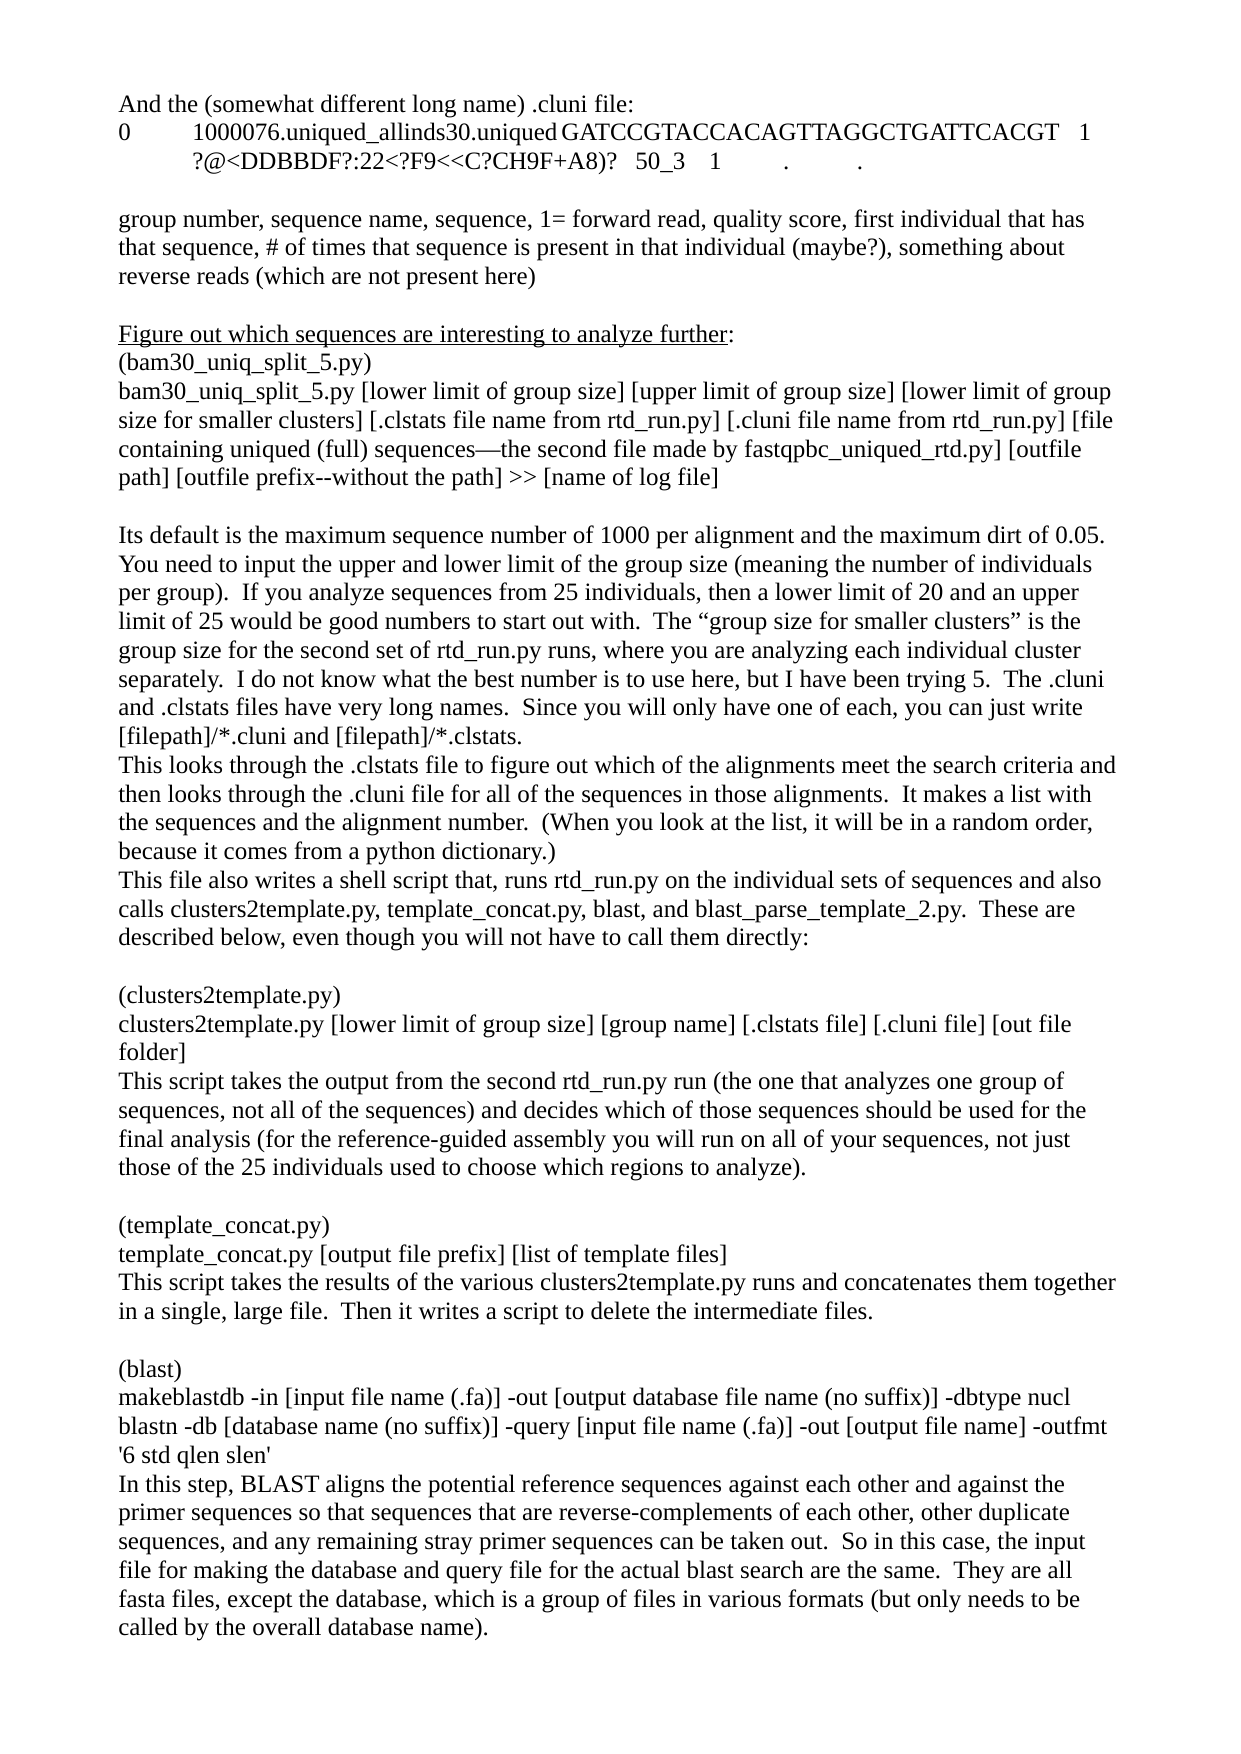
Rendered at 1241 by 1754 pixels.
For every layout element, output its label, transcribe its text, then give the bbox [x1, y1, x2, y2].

text group number, sequence name, sequence, 1= forward read, quality score, first individual that has that sequence, # of times that sequence is present in that individual (maybe?), something about reverse reads (which are not present here) [118, 204, 1122, 290]
text Its default is the maximum sequence number of 1000 per alignment and the maximum dirt of 0.05. You need to input the upper and lower limit of the group size (meaning the number of individuals per group). If you analyze sequences from 25 individuals, then a lower limit of 20 and an upper limit of 25 would be good numbers to start out with. The “group size for smaller clusters” is the group size for the second set of rtd_run.py runs, where you are analyzing each individual cluster separately. I do not know what the best number is to use here, but I have been trying 5. The .cluni and .clstats files have very long names. Since you will only have one of each, you can just write [filepath]/*.cluni and [filepath]/*.clstats. [118, 520, 1122, 750]
text template_concat.py [output file prefix] [list of template files] [118, 1239, 1122, 1267]
text bam30_uniq_split_5.py [lower limit of group size] [upper limit of group size] [lower limit of group size for smaller clusters] [.clstats file name from rtd_run.py] [.cluni file name from rtd_run.py] [file containing uniqued (full) sequences—the second file made by fastqpbc_uniqued_rtd.py] [outfile path] [outfile prefix--without the path] >> [name of log file] [118, 376, 1122, 491]
text In this step, BLAST aligns the potential reference sequences against each other and against the primer sequences so that sequences that are reverse-complements of each other, other duplicate sequences, and any remaining stray primer sequences can be taken out. So in this case, the input file for making the database and query file for the actual blast search are the same. They are all fasta files, except the database, which is a group of files in various formats (but only needs to be called by the overall database name). [118, 1469, 1122, 1641]
text This file also writes a shell script that, runs rtd_run.py on the individual sets of sequences and also calls clusters2template.py, template_concat.py, blast, and blast_parse_template_2.py. These are described below, even though you will not have to call them directly: [118, 865, 1122, 951]
text This script takes the results of the various clusters2template.py runs and concatenates them together in a single, large file. Then it writes a script to delete the intermediate files. [118, 1267, 1122, 1325]
text And the (somewhat different long name) .cluni file: [118, 89, 1122, 117]
text (blast) [118, 1354, 1122, 1382]
text This looks through the .clstats file to figure out which of the alignments meet the search criteria and then looks through the .cluni file for all of the sequences in those alignments. It makes a list with the sequences and the alignment number. (When you look at the list, it will be in a random order, because it comes from a python dictionary.) [118, 750, 1122, 865]
text clusters2template.py [lower limit of group size] [group name] [.clstats file] [.cluni file] [out file folder] [118, 1009, 1122, 1066]
text Figure out which sequences are interesting to analyze further: [118, 319, 1122, 347]
text (bam30_uniq_split_5.py) [118, 347, 1122, 376]
text makeblastdb -in [input file name (.fa)] -out [output database file name (no suffix)] -dbtype nucl [118, 1382, 1122, 1411]
text This script takes the output from the second rtd_run.py run (the one that analyzes one group of sequences, not all of the sequences) and decides which of those sequences should be used for the final analysis (for the reference-guided assembly you will run on all of your sequences, not just those of the 25 individuals used to choose which regions to analyze). [118, 1066, 1122, 1181]
text (template_concat.py) [118, 1210, 1122, 1239]
text 0 1000076.uniqued_allinds30.uniqued GATCCGTACCACAGTTAGGCTGATTCACGT 1 ?@<DDBBDF?:22<?F9<<C?CH9F+A8)? 50_3 1 . . [118, 117, 1122, 175]
text (clusters2template.py) [118, 980, 1122, 1009]
text blastn -db [database name (no suffix)] -query [input file name (.fa)] -out [output file name] -outfmt '6 std qlen slen' [118, 1411, 1122, 1469]
